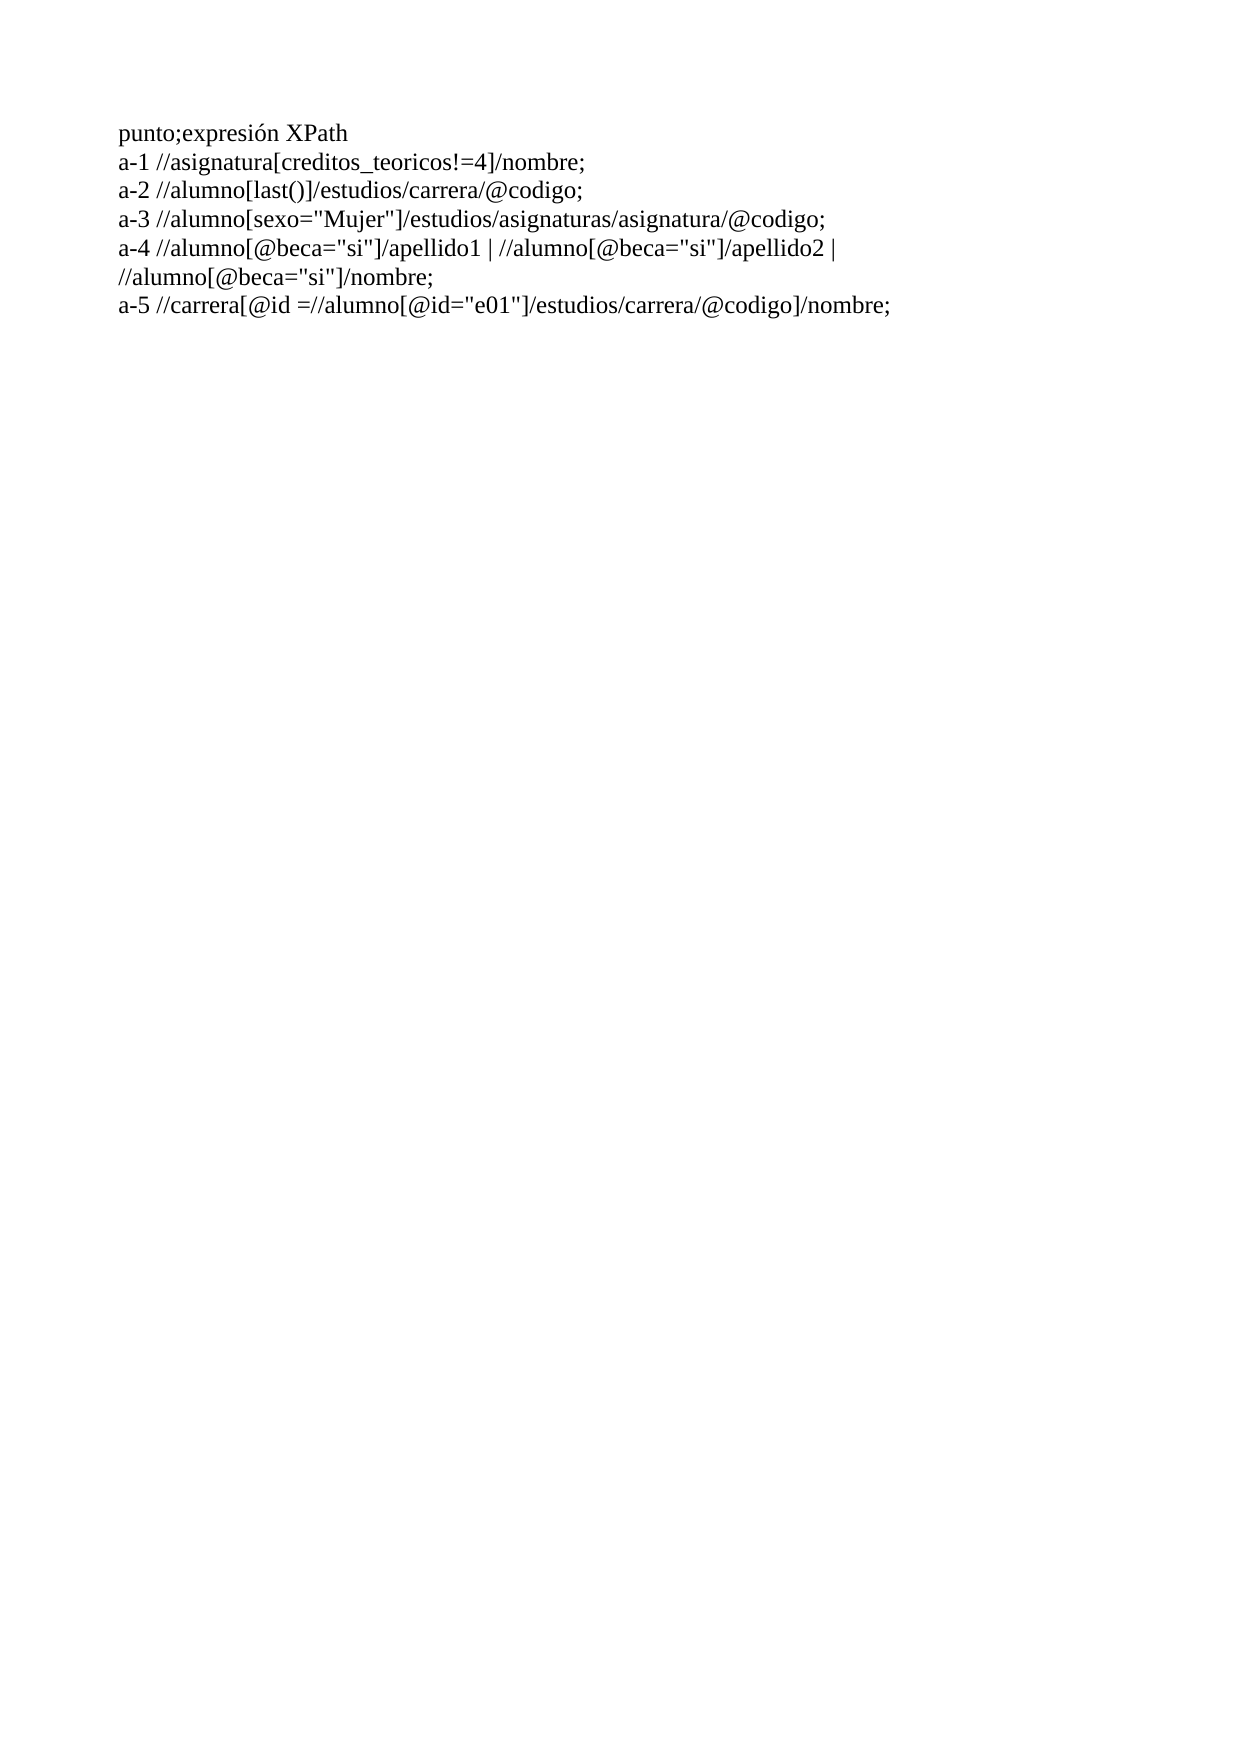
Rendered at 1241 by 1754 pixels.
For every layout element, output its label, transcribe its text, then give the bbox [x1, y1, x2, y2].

text a-3 //alumno[sexo="Mujer"]/estudios/asignaturas/asignatura/@codigo; [118, 204, 1122, 233]
text a-5 //carrera[@id =//alumno[@id="e01"]/estudios/carrera/@codigo]/nombre; [118, 291, 1122, 319]
text a-4 //alumno[@beca="si"]/apellido1 | //alumno[@beca="si"]/apellido2 | //alumno[@beca="si"]/nombre; [118, 233, 1122, 291]
text a-2 //alumno[last()]/estudios/carrera/@codigo; [118, 176, 1122, 204]
text a-1 //asignatura[creditos_teoricos!=4]/nombre; [118, 147, 1122, 176]
text punto;expresión XPath [118, 118, 1122, 147]
